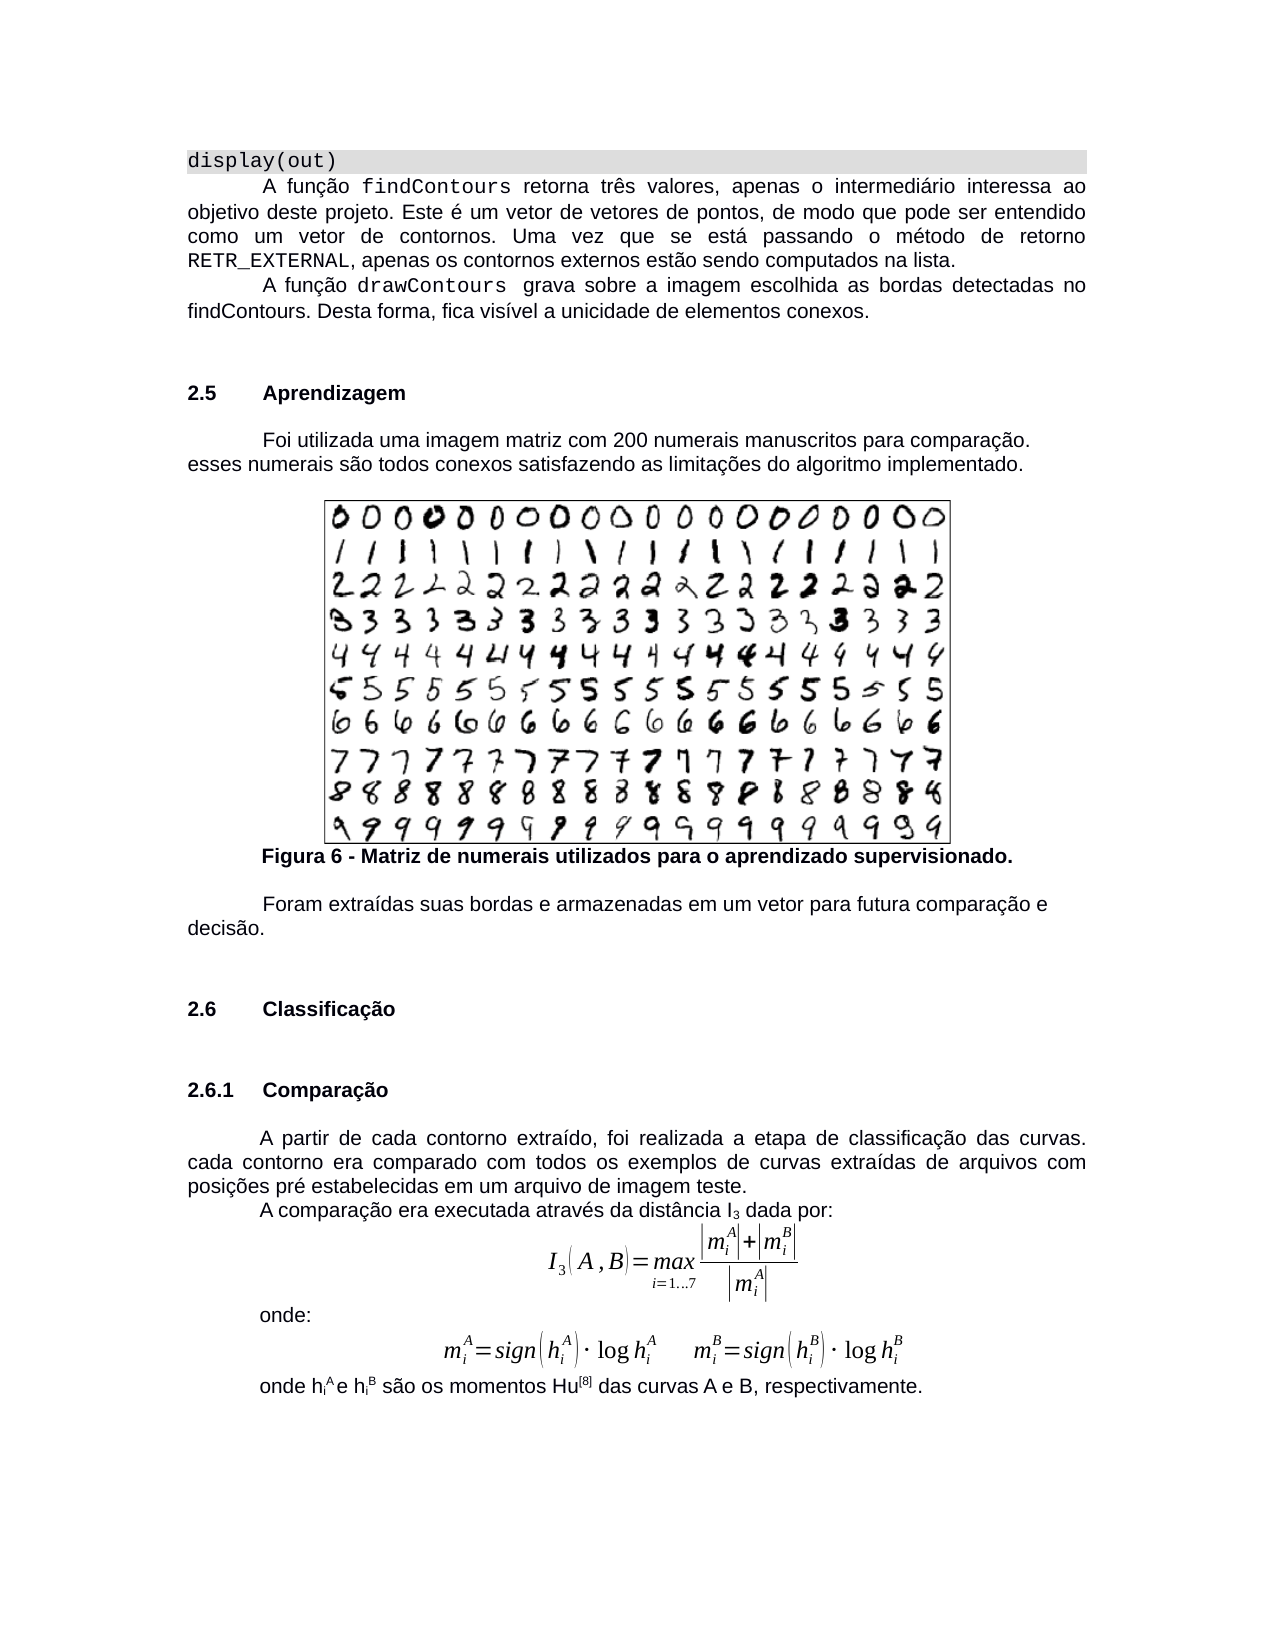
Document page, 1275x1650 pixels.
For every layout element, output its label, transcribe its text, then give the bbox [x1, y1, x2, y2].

text A partir de cada contorno extraído, foi realizada a etapa de classificação das curvas. cada contorno era comparado com todos os exemplos de curvas extraídas de arquivos com posições pré estabelecidas em um arquivo de imagem teste. [187, 1126, 1087, 1198]
text display(out) [187, 150, 1087, 174]
text Foi utilizada uma imagem matriz com 200 numerais manuscritos para comparação. esses numerais são todos conexos satisfazendo as limitações do algoritmo implementado. [187, 428, 1087, 476]
text onde hiA e hiB são os momentos Hu[8] das curvas A e B, respectivamente. [187, 1374, 1087, 1398]
text onde: [187, 1302, 1087, 1326]
text Foram extraídas suas bordas e armazenadas em um vetor para futura comparação e decisão. [187, 892, 1087, 940]
text A comparação era executada através da distância I3 dada por: [187, 1198, 1087, 1222]
text 2.5 Aprendizagem [187, 380, 1087, 404]
text 2.6 Classificação [187, 997, 1087, 1021]
text A função findContours retorna três valores, apenas o intermediário interessa ao objetivo deste projeto. Este é um vetor de vetores de pontos, de modo que pode ser entendido como um vetor de contornos. Uma vez que se está passando o método de retorno RETR_EXTERNAL, apenas os contornos externos estão sendo computados na lista. [187, 174, 1087, 273]
text 2.6.1 Comparação [187, 1078, 1087, 1102]
text Figura 6 - Matriz de numerais utilizados para o aprendizado supervisionado. [187, 844, 1087, 868]
text A função drawContours grava sobre a imagem escolhida as bordas detectadas no findContours. Desta forma, fica visível a unicidade de elementos conexos. [187, 273, 1087, 323]
